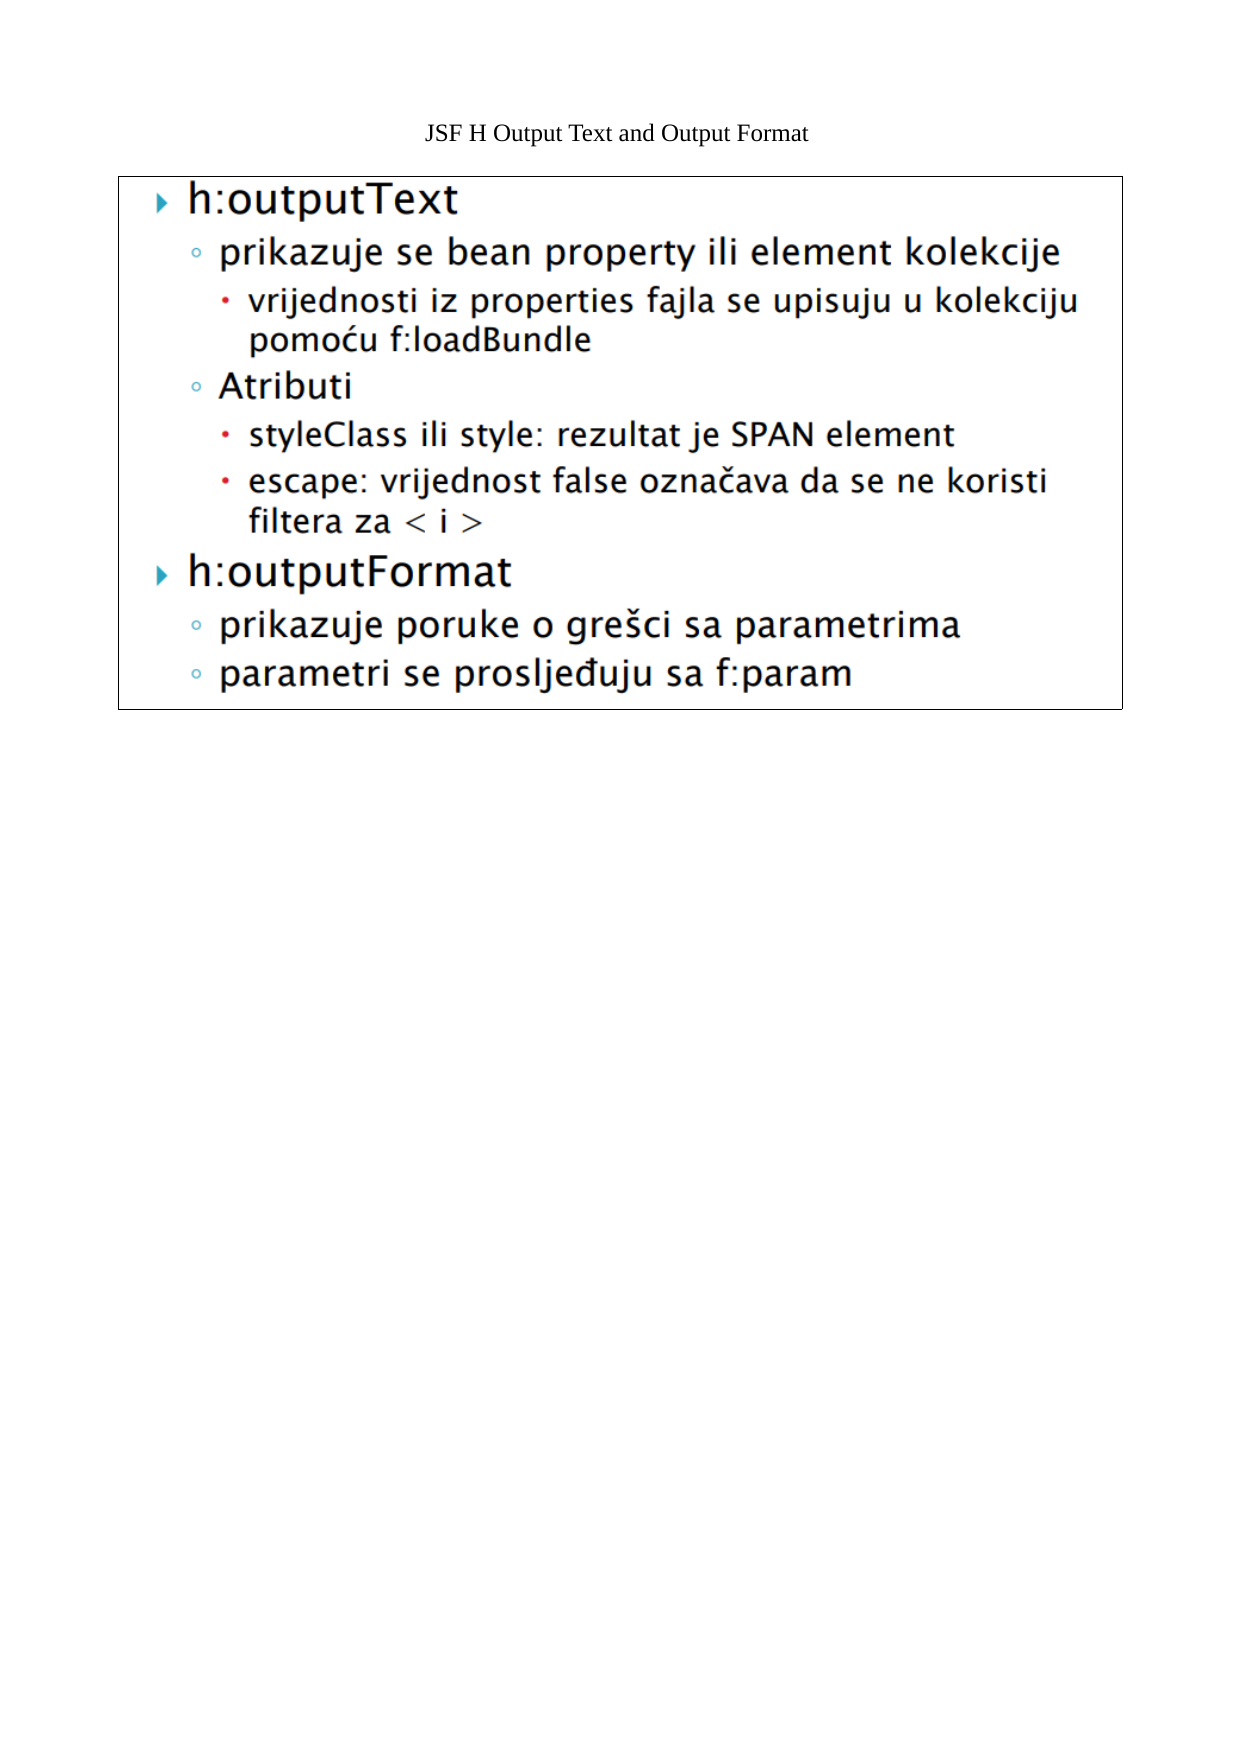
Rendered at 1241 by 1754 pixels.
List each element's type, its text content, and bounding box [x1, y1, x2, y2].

picture [121, 178, 1119, 706]
text JSF H Output Text and Output Format [118, 118, 1122, 147]
